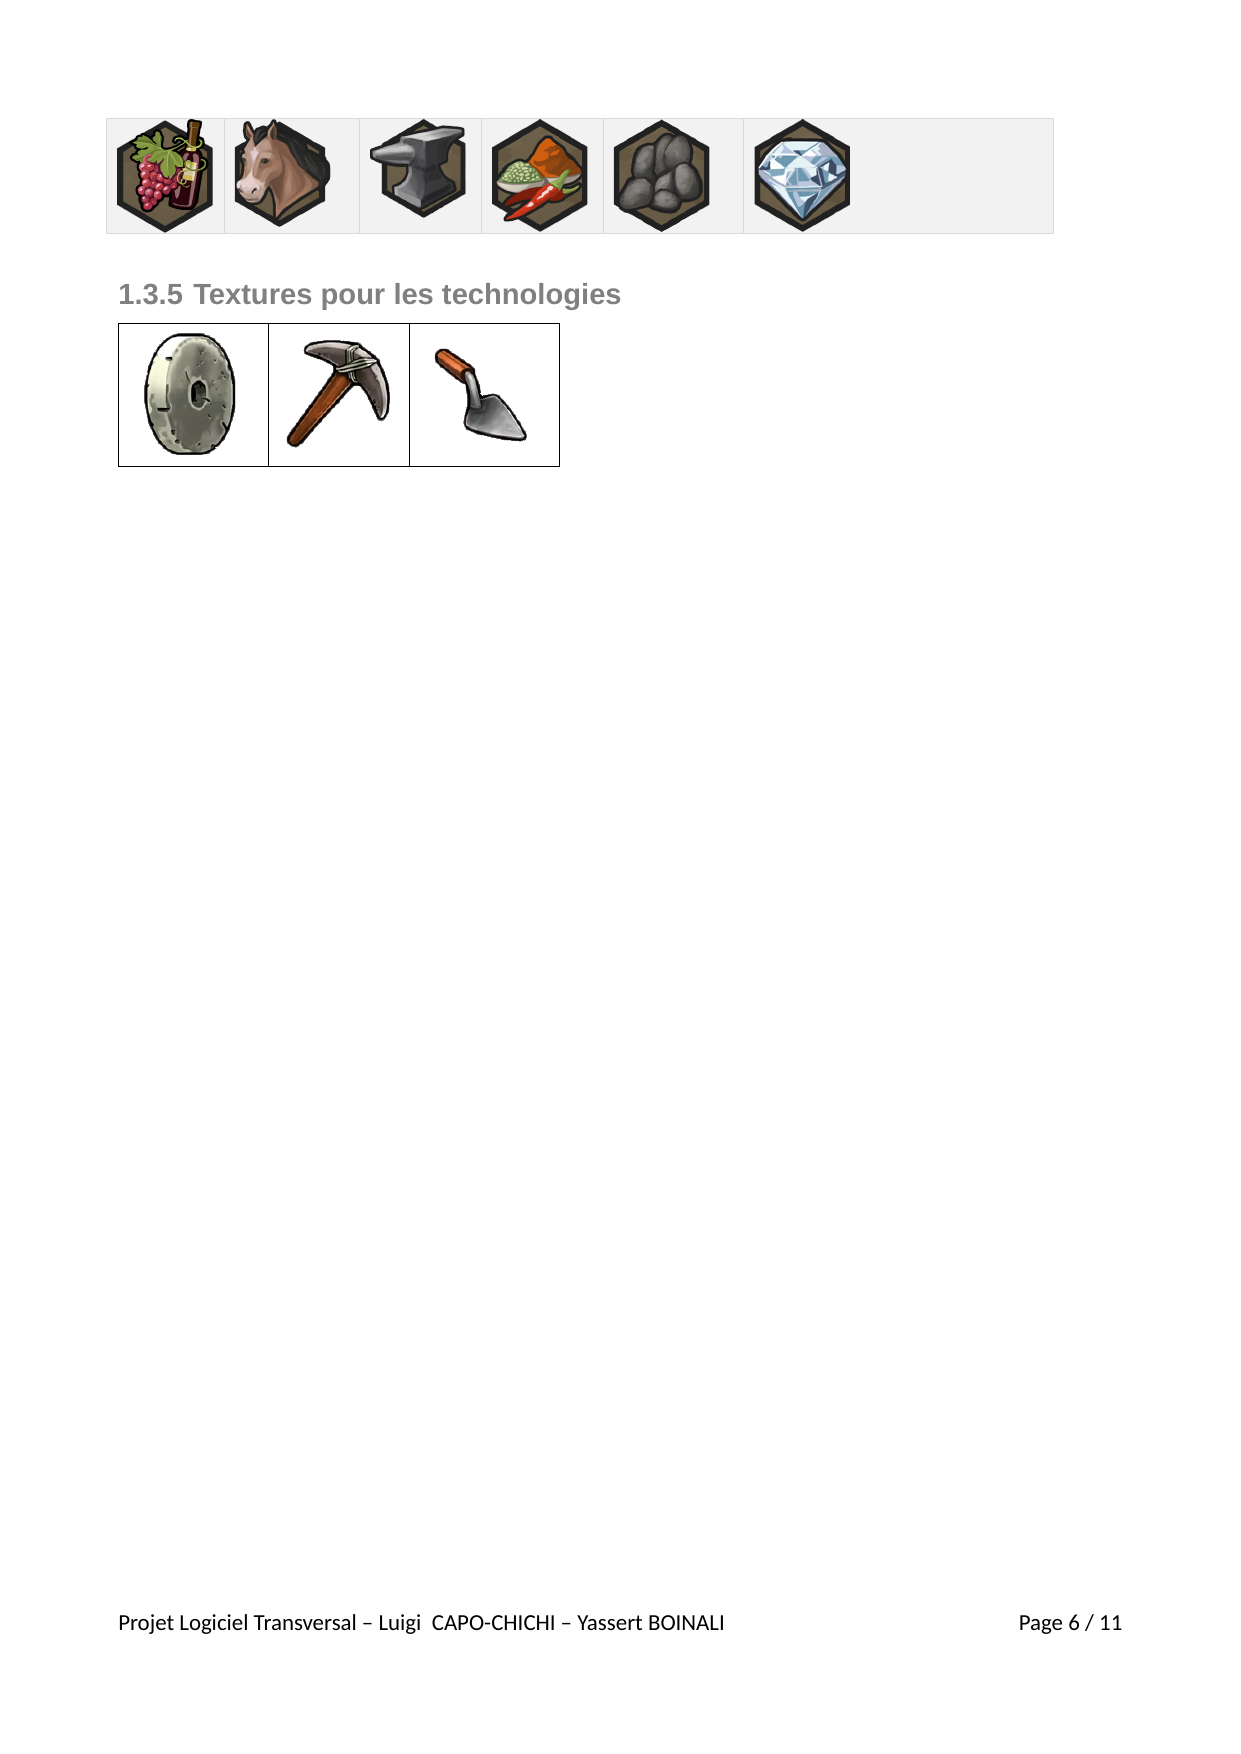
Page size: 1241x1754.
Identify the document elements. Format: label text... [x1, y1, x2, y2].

picture [414, 328, 547, 461]
table_header [410, 324, 559, 466]
table_cell [213, 119, 224, 233]
table_header [269, 324, 409, 466]
table_cell [482, 119, 603, 233]
picture [370, 119, 466, 218]
table_cell [107, 119, 117, 233]
subtitle Textures pour les technologies [118, 277, 1122, 310]
picture [492, 119, 588, 232]
table_cell [744, 119, 1053, 233]
picture [123, 328, 255, 459]
picture [754, 119, 850, 232]
picture [234, 119, 331, 227]
picture [613, 119, 710, 232]
picture [273, 328, 403, 458]
table_cell [360, 119, 481, 233]
picture [117, 119, 213, 233]
table_header [119, 324, 268, 466]
table_cell [604, 119, 743, 233]
table_cell [225, 119, 359, 233]
